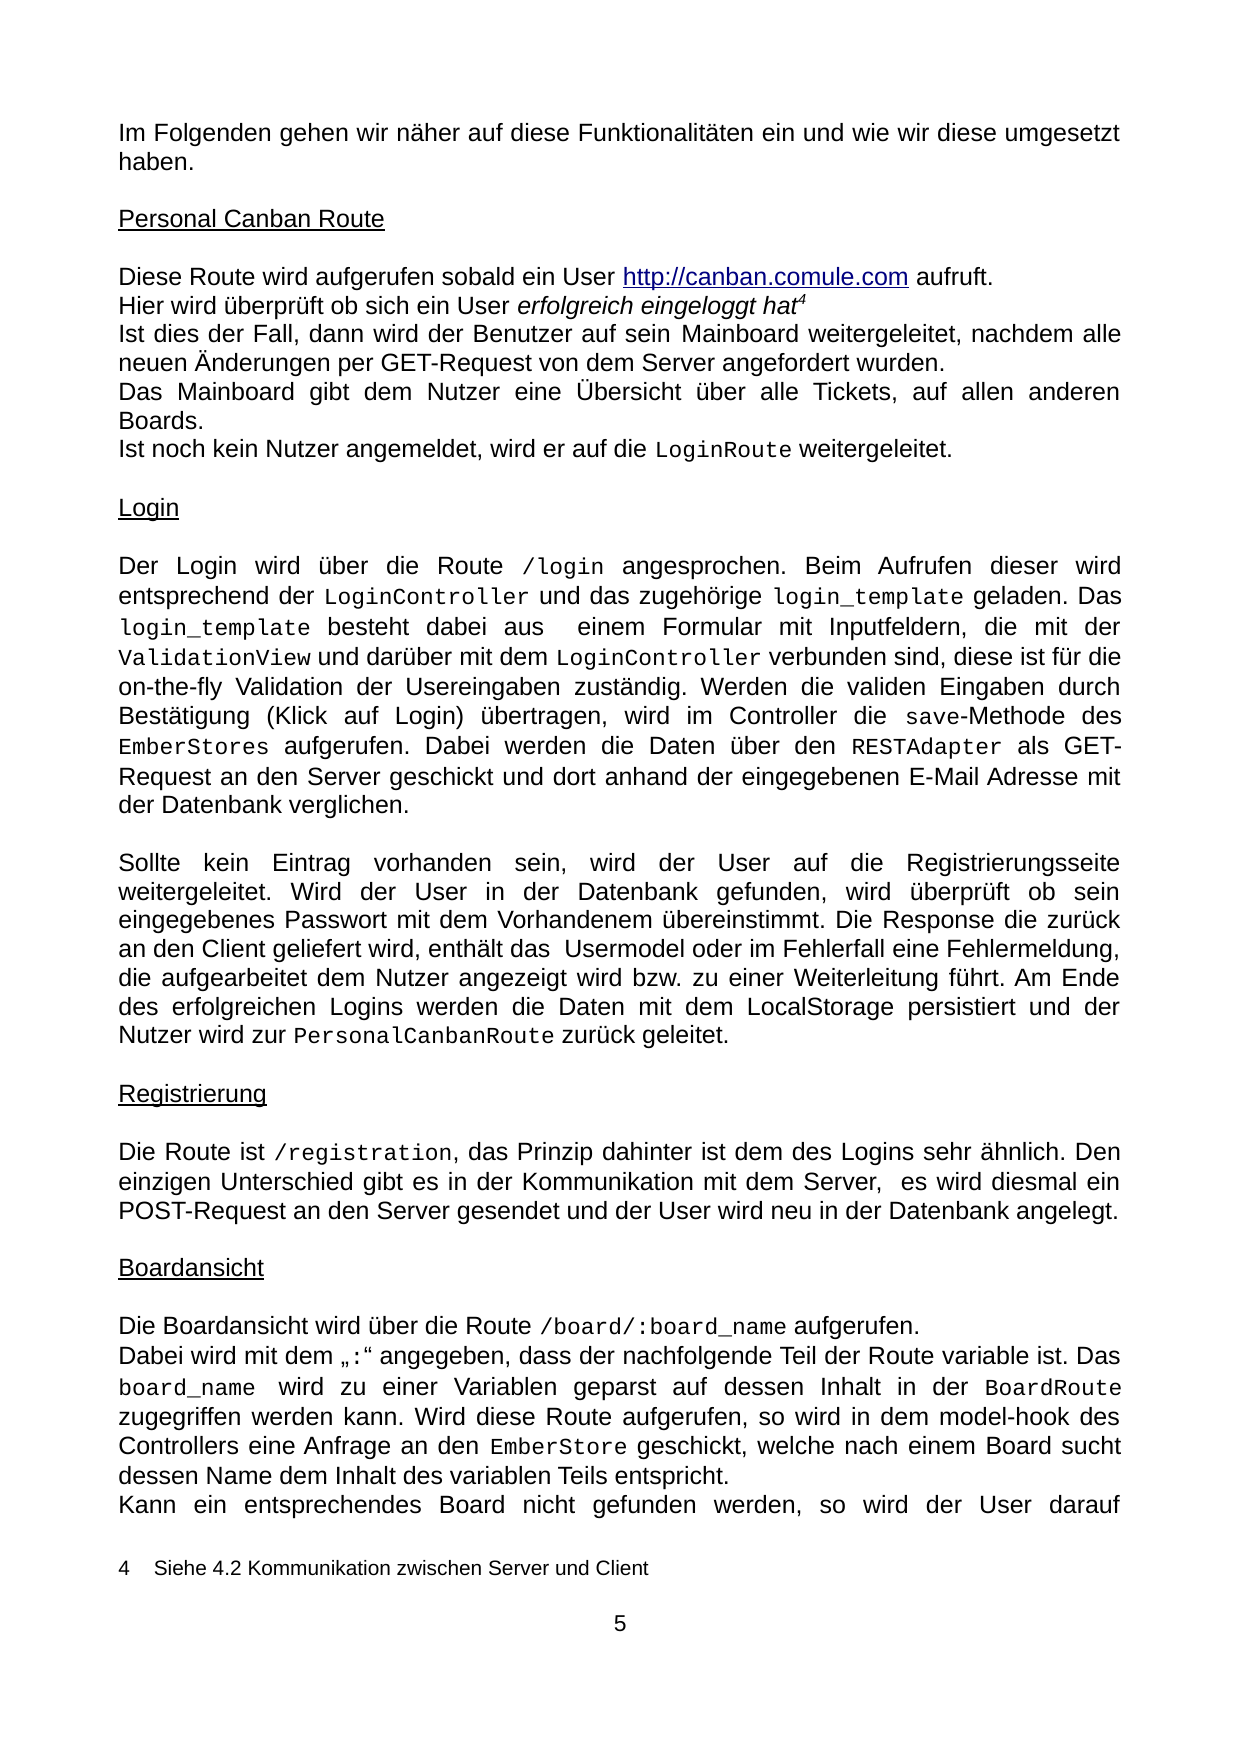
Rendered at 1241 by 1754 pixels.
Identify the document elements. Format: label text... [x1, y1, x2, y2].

text Das Mainboard gibt dem Nutzer eine Übersicht über alle Tickets, auf allen anderen Boards. [118, 377, 1122, 434]
text Dabei wird mit dem „:“ angegeben, dass der nachfolgende Teil der Route variable ist. Das board_name wird zu einer Variablen geparst auf dessen Inhalt in der BoardRoute zugegriffen werden kann. Wird diese Route aufgerufen, so wird in dem model-hook des Controllers eine Anfrage an den EmberStore geschickt, welche nach einem Board sucht dessen Name dem Inhalt des variablen Teils entspricht. [118, 1341, 1122, 1490]
text Siehe 4.2 Kommunikation zwischen Server und Client [118, 1556, 1122, 1580]
text Boardansicht [118, 1253, 1122, 1282]
text Die Boardansicht wird über die Route /board/:board_name aufgerufen. [118, 1311, 1122, 1341]
text Diese Route wird aufgerufen sobald ein User http://canban.comule.com aufruft. [118, 262, 1122, 291]
text Hier wird überprüft ob sich ein User erfolgreich eingeloggt hat [118, 291, 1122, 319]
text Im Folgenden gehen wir näher auf diese Funktionalitäten ein und wie wir diese umgesetzt haben. [118, 118, 1122, 176]
text Ist noch kein Nutzer angemeldet, wird er auf die LoginRoute weitergeleitet. [118, 434, 1122, 465]
text Registrierung [118, 1079, 1122, 1108]
text Die Route ist /registration, das Prinzip dahinter ist dem des Logins sehr ähnlich. Den einzigen Unterschied gibt es in der Kommunikation mit dem Server, es wird diesmal ein POST-Request an den Server gesendet und der User wird neu in der Datenbank angelegt. [118, 1137, 1122, 1225]
text Personal Canban Route [118, 204, 1122, 233]
text Der Login wird über die Route /login angesprochen. Beim Aufrufen dieser wird entsprechend der LoginController und das zugehörige login_template geladen. Das login_template besteht dabei aus einem Formular mit Inputfeldern, die mit der ValidationView und darüber mit dem LoginController verbunden sind, diese ist für die on-the-fly Validation der Usereingaben zuständig. Werden die validen Eingaben durch Bestätigung (Klick auf Login) übertragen, wird im Controller die save-Methode des EmberStores aufgerufen. Dabei werden die Daten über den RESTAdapter als GET-Request an den Server geschickt und dort anhand der eingegebenen E-Mail Adresse mit der Datenbank verglichen. [118, 551, 1122, 819]
text Login [118, 493, 1122, 522]
text Ist dies der Fall, dann wird der Benutzer auf sein Mainboard weitergeleitet, nachdem alle neuen Änderungen per GET-Request von dem Server angefordert wurden. [118, 319, 1122, 377]
text Sollte kein Eintrag vorhanden sein, wird der User auf die Registrierungsseite weitergeleitet. Wird der User in der Datenbank gefunden, wird überprüft ob sein eingegebenes Passwort mit dem Vorhandenem übereinstimmt. Die Response die zurück an den Client geliefert wird, enthält das Usermodel oder im Fehlerfall eine Fehlermeldung, die aufgearbeitet dem Nutzer angezeigt wird bzw. zu einer Weiterleitung führt. Am Ende des erfolgreichen Logins werden die Daten mit dem LocalStorage persistiert und der Nutzer wird zur PersonalCanbanRoute zurück geleitet. [118, 848, 1122, 1051]
text Kann ein entsprechendes Board nicht gefunden werden, so wird der User darauf [118, 1490, 1122, 1518]
